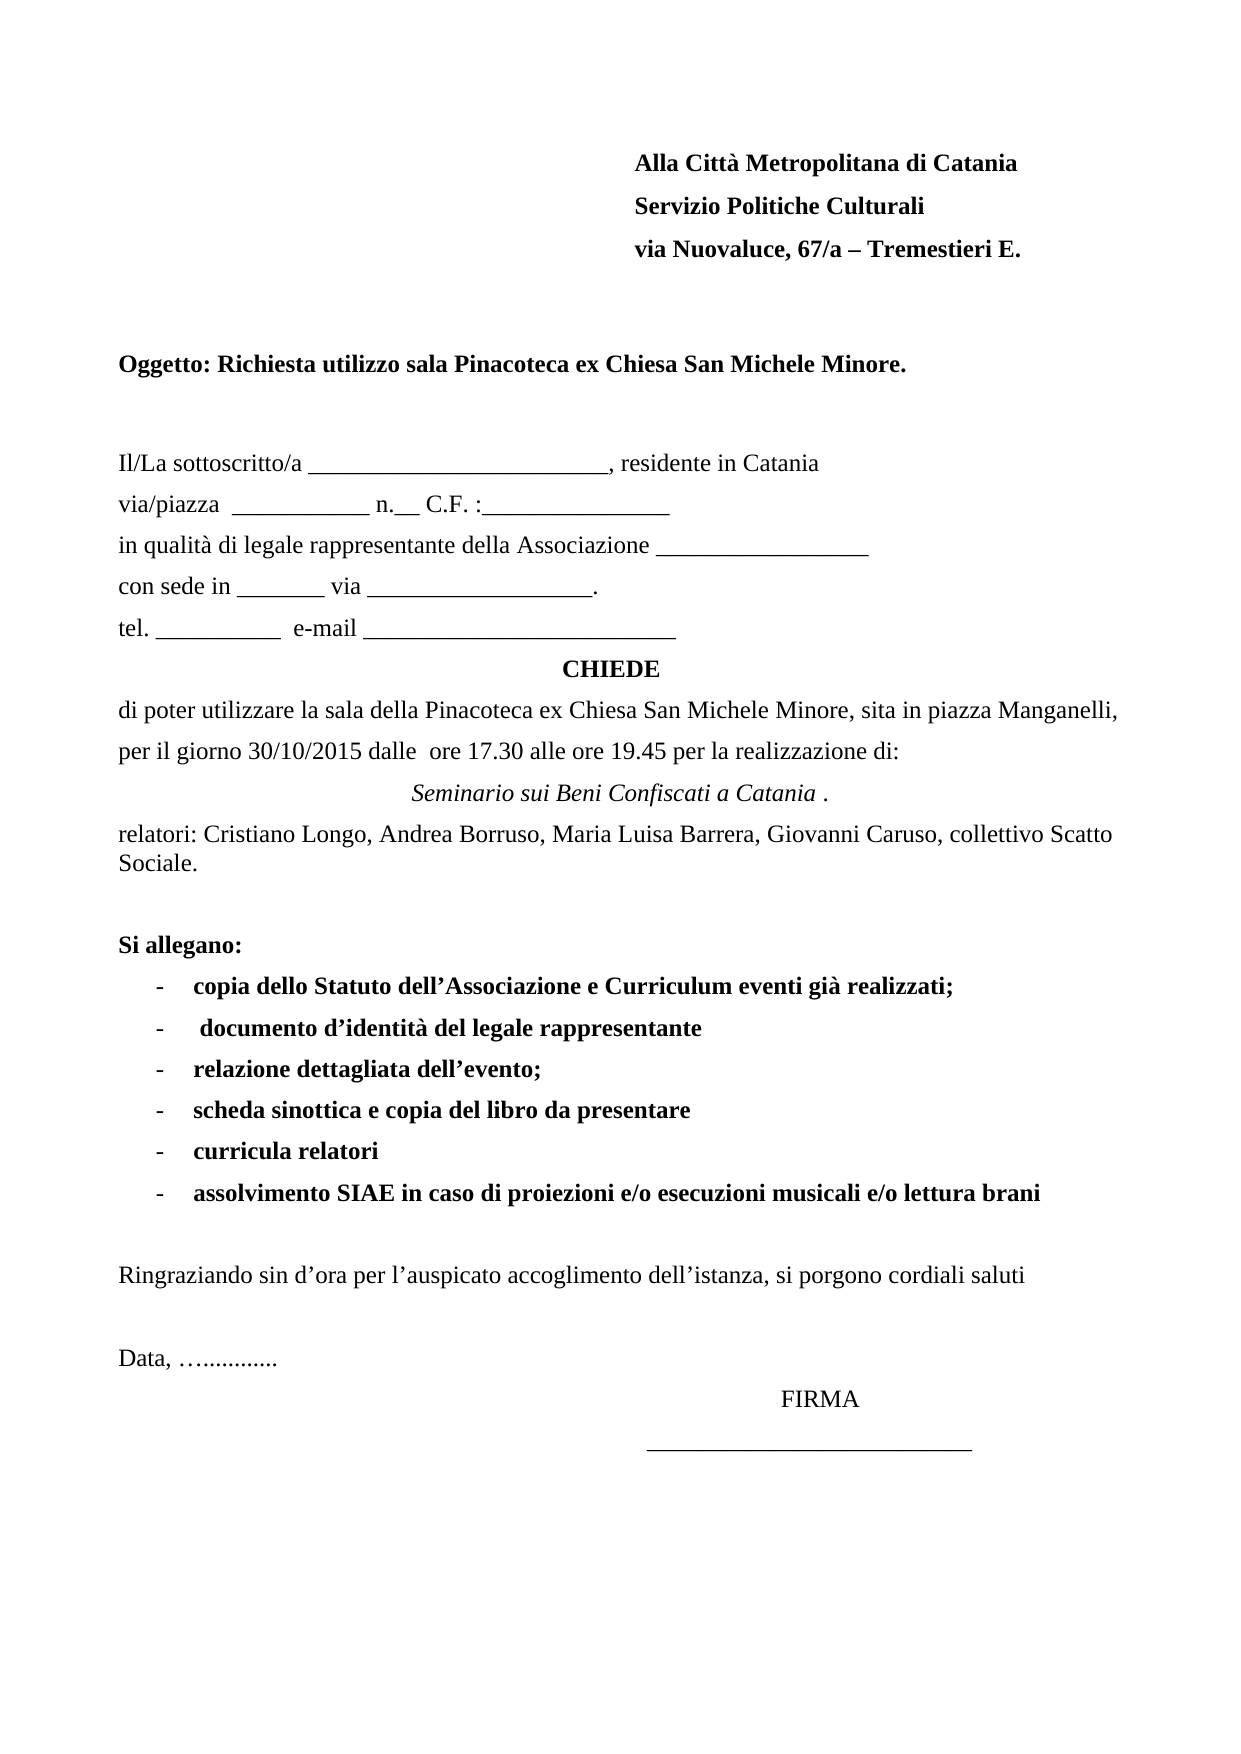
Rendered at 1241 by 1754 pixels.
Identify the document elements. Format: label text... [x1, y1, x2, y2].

text __________________________ [598, 1425, 1056, 1454]
text Servizio Politiche Culturali [156, 191, 1056, 219]
list relazione dettagliata dell’evento; [156, 1054, 1122, 1083]
list scheda sinottica e copia del libro da presentare [156, 1095, 1122, 1124]
list copia dello Statuto dell’Associazione e Curriculum eventi già realizzati; [156, 971, 1122, 1000]
text di poter utilizzare la sala della Pinacoteca ex Chiesa San Michele Minore, sita in piazza Manganelli, [118, 695, 1122, 724]
list assolvimento SIAE in caso di proiezioni e/o esecuzioni musicali e/o lettura brani [156, 1178, 1122, 1206]
text Il/La sottoscritto/a ________________________, residente in Catania [118, 448, 1122, 476]
text FIRMA [118, 1384, 1122, 1413]
list curricula relatori [156, 1136, 1122, 1165]
text per il giorno 30/10/2015 dalle ore 17.30 alle ore 19.45 per la realizzazione di: [118, 736, 1122, 765]
text via Nuovaluce, 67/a – Tremestieri E. [598, 234, 1056, 263]
text Data, …............ [118, 1343, 1122, 1371]
text Ringraziando sin d’ora per l’auspicato accoglimento dell’istanza, si porgono cordiali saluti [118, 1260, 1122, 1289]
text Oggetto: Richiesta utilizzo sala Pinacoteca ex Chiesa San Michele Minore. [118, 349, 1122, 378]
text relatori: Cristiano Longo, Andrea Borruso, Maria Luisa Barrera, Giovanni Caruso, collettivo Scatto Sociale. [118, 819, 1122, 876]
text con sede in _______ via __________________. [118, 571, 1122, 600]
text tel. __________ e-mail _________________________ [118, 613, 1122, 641]
text in qualità di legale rappresentante della Associazione _________________ [118, 530, 1122, 559]
text Seminario sui Beni Confiscati a Catania . [118, 778, 1122, 806]
text Si allegano: [118, 930, 1122, 959]
text via/piazza ___________ n.__ C.F. :_______________ [118, 489, 1122, 518]
text Alla Città Metropolitana di Catania [156, 148, 1056, 176]
list documento d’identità del legale rappresentante [156, 1013, 1122, 1041]
text CHIEDE [413, 654, 1122, 683]
